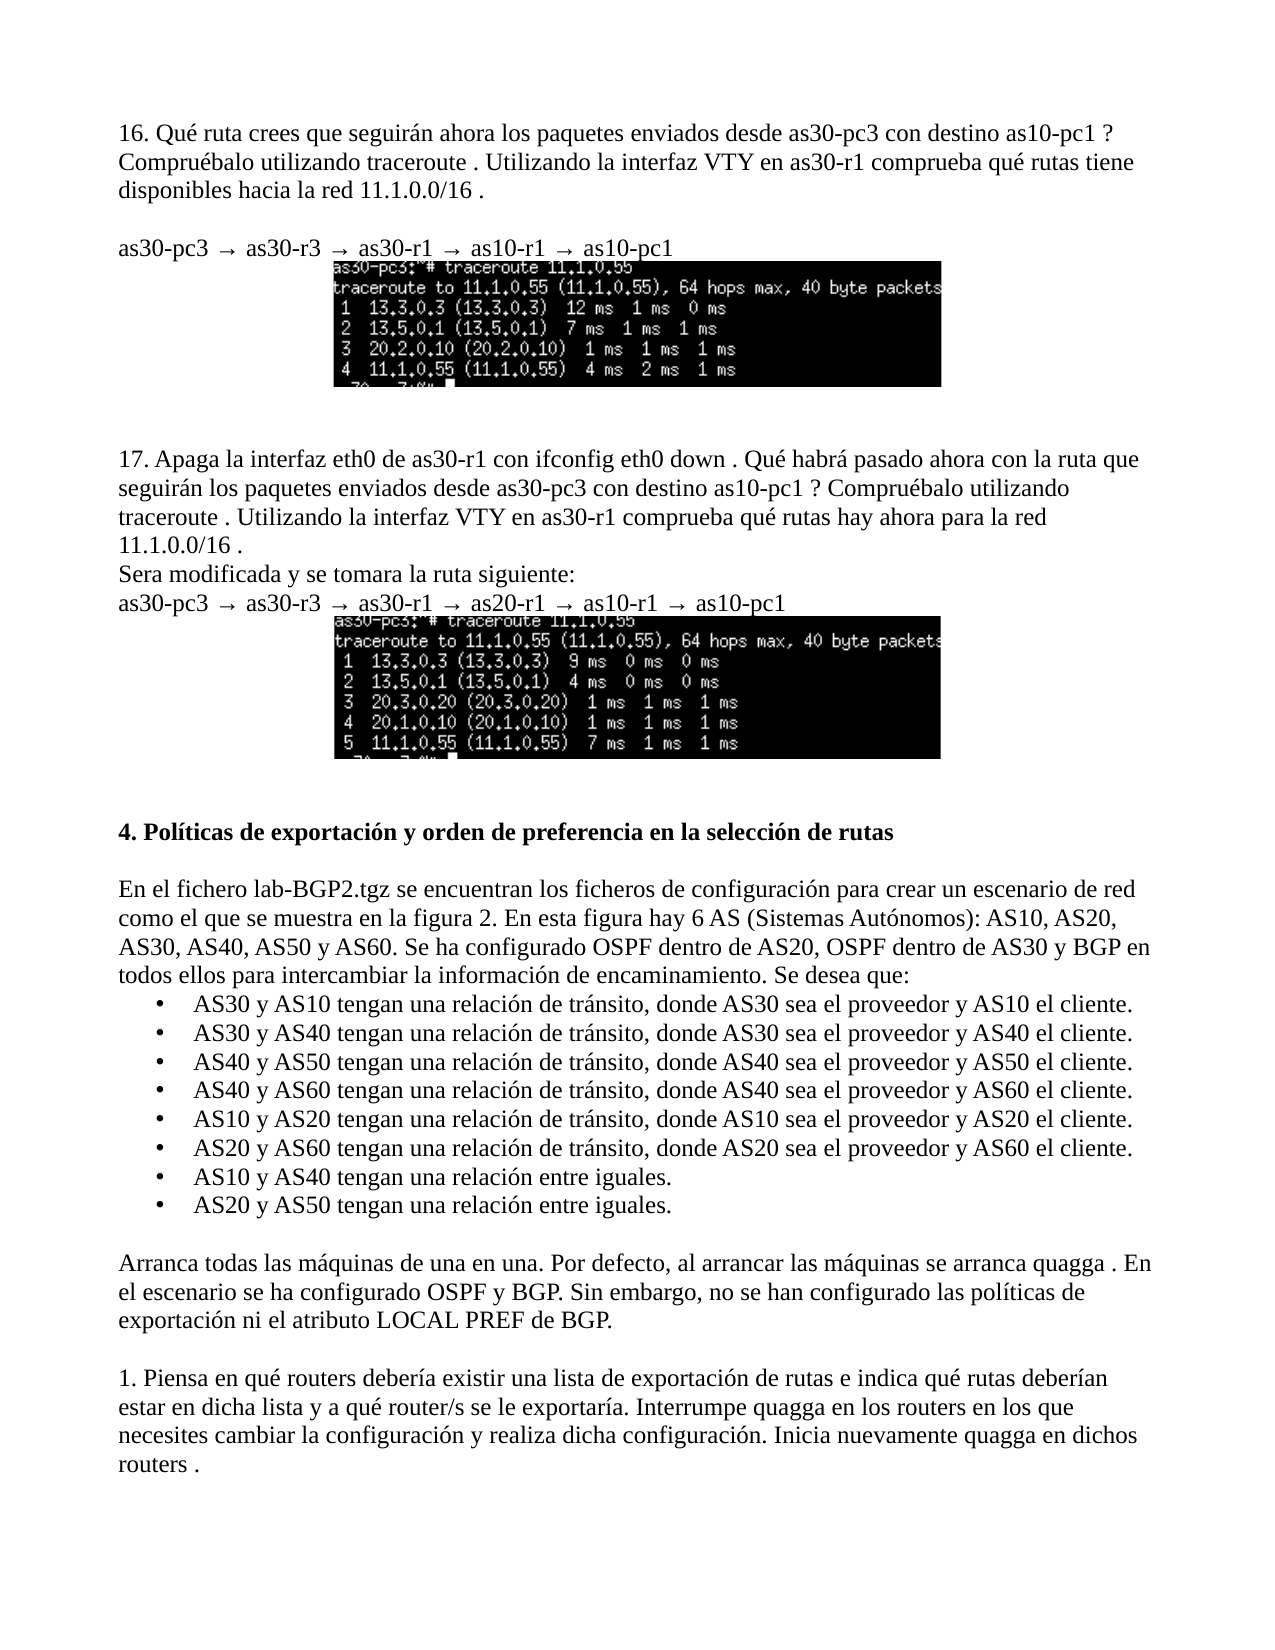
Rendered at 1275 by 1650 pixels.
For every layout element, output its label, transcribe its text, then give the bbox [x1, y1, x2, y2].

text 17. Apaga la interfaz eth0 de as30-r1 con ifconfig eth0 down . Qué habrá pasado ahora con la ruta que seguirán los paquetes enviados desde as30-pc3 con destino as10-pc1 ? Compruébalo utilizando traceroute . Utilizando la interfaz VTY en as30-r1 comprueba qué rutas hay ahora para la red 11.1.0.0/16 . [118, 444, 1157, 559]
list AS40 y AS50 tengan una relación de tránsito, donde AS40 sea el proveedor y AS50 el cliente. [156, 1047, 1157, 1075]
list AS30 y AS10 tengan una relación de tránsito, donde AS30 sea el proveedor y AS10 el cliente. [156, 989, 1157, 1018]
picture [333, 261, 942, 387]
list AS20 y AS60 tengan una relación de tránsito, donde AS20 sea el proveedor y AS60 el cliente. [156, 1133, 1157, 1162]
list AS10 y AS40 tengan una relación entre iguales. [156, 1162, 1157, 1190]
list AS30 y AS40 tengan una relación de tránsito, donde AS30 sea el proveedor y AS40 el cliente. [156, 1018, 1157, 1047]
text Compruébalo utilizando traceroute . Utilizando la interfaz VTY en as30-r1 comprueba qué rutas tiene disponibles hacia la red 11.1.0.0/16 . [118, 147, 1157, 204]
text Sera modificada y se tomara la ruta siguiente: [118, 559, 1157, 588]
list AS20 y AS50 tengan una relación entre iguales. [156, 1190, 1157, 1219]
text 4. Políticas de exportación y orden de preferencia en la selección de rutas [118, 817, 1157, 845]
list AS40 y AS60 tengan una relación de tránsito, donde AS40 sea el proveedor y AS60 el cliente. [156, 1075, 1157, 1104]
text 16. Qué ruta crees que seguirán ahora los paquetes enviados desde as30-pc3 con destino as10-pc1 ? [118, 118, 1157, 147]
picture [334, 616, 941, 759]
text En el fichero lab-BGP2.tgz se encuentran los ficheros de configuración para crear un escenario de red como el que se muestra en la figura 2. En esta figura hay 6 AS (Sistemas Autónomos): AS10, AS20, AS30, AS40, AS50 y AS60. Se ha configurado OSPF dentro de AS20, OSPF dentro de AS30 y BGP en todos ellos para intercambiar la información de encaminamiento. Se desea que: [118, 874, 1157, 989]
text as30-pc3 → as30-r3 → as30-r1 → as20-r1 → as10-r1 → as10-pc1 [118, 588, 1157, 617]
text as30-pc3 → as30-r3 → as30-r1 → as10-r1 → as10-pc1 [118, 233, 1157, 262]
text Arranca todas las máquinas de una en una. Por defecto, al arrancar las máquinas se arranca quagga . En el escenario se ha configurado OSPF y BGP. Sin embargo, no se han configurado las políticas de exportación ni el atributo LOCAL PREF de BGP. [118, 1248, 1157, 1334]
text 1. Piensa en qué routers debería existir una lista de exportación de rutas e indica qué rutas deberían estar en dicha lista y a qué router/s se le exportaría. Interrumpe quagga en los routers en los que necesites cambiar la configuración y realiza dicha configuración. Inicia nuevamente quagga en dichos routers . [118, 1363, 1157, 1478]
list AS10 y AS20 tengan una relación de tránsito, donde AS10 sea el proveedor y AS20 el cliente. [156, 1104, 1157, 1133]
